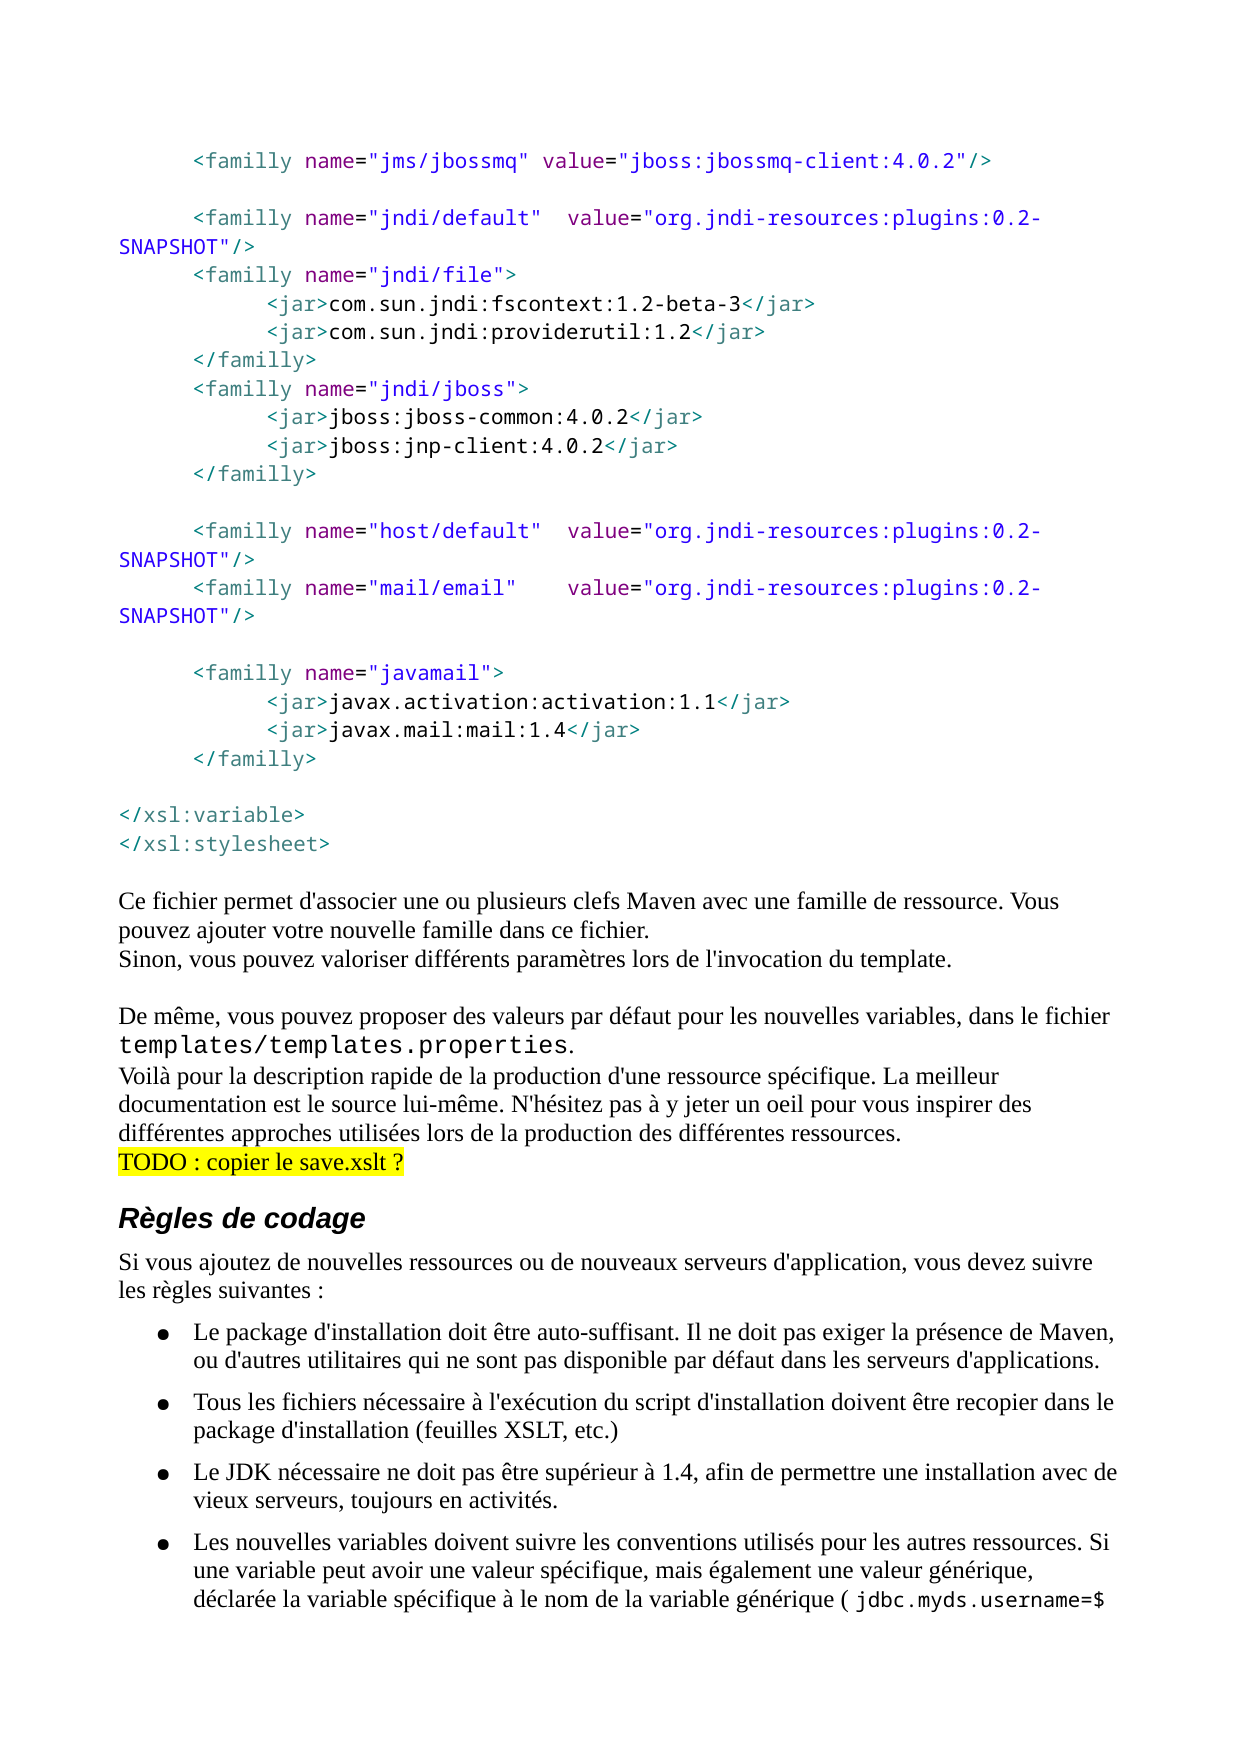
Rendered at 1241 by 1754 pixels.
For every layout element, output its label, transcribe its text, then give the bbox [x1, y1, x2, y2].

text </xsl:stylesheet> [118, 829, 1122, 857]
text Ce fichier permet d'associer une ou plusieurs clefs Maven avec une famille de ressource. Vous pouvez ajouter votre nouvelle famille dans ce fichier. [118, 886, 1122, 944]
text De même, vous pouvez proposer des valeurs par défaut pour les nouvelles variables, dans le fichier templates/templates.properties. [118, 1001, 1122, 1061]
text <jar>com.sun.jndi:fscontext:1.2-beta-3</jar> [118, 289, 1122, 317]
text <jar>javax.activation:activation:1.1</jar> [118, 687, 1122, 715]
text <jar>jboss:jboss-common:4.0.2</jar> [118, 402, 1122, 431]
text <jar>com.sun.jndi:providerutil:1.2</jar> [118, 317, 1122, 346]
list Les nouvelles variables doivent suivre les conventions utilisés pour les autres ressources. Si une variable peut avoir une valeur spécifique, mais également une valeur générique, déclarée la variable spécifique à le nom de la variable générique ( jdbc.myds.username=$ [156, 1527, 1122, 1614]
text <familly name="jms/jbossmq" value="jboss:jbossmq-client:4.0.2"/> [118, 147, 1122, 175]
text <familly name="mail/email" value="org.jndi-resources:plugins:0.2-SNAPSHOT"/> [118, 573, 1122, 630]
text </familly> [118, 346, 1122, 374]
text <familly name="jndi/jboss"> [118, 374, 1122, 402]
text TODO : copier le save.xslt ? [118, 1147, 1122, 1176]
text <familly name="jndi/file"> [118, 260, 1122, 289]
text <jar>jboss:jnp-client:4.0.2</jar> [118, 431, 1122, 459]
text Si vous ajoutez de nouvelles ressources ou de nouveaux serveurs d'application, vous devez suivre les règles suivantes : [118, 1247, 1122, 1304]
text Sinon, vous pouvez valoriser différents paramètres lors de l'invocation du template. [118, 944, 1122, 972]
text <familly name="host/default" value="org.jndi-resources:plugins:0.2-SNAPSHOT"/> [118, 516, 1122, 573]
text <familly name="javamail"> [118, 658, 1122, 687]
text </familly> [118, 744, 1122, 772]
text </xsl:variable> [118, 801, 1122, 829]
subtitle Règles de codage [118, 1201, 1122, 1234]
list Le package d'installation doit être auto-suffisant. Il ne doit pas exiger la présence de Maven, ou d'autres utilitaires qui ne sont pas disponible par défaut dans les serveurs d'applications. [156, 1317, 1122, 1374]
text Voilà pour la description rapide de la production d'une ressource spécifique. La meilleur documentation est le source lui-même. N'hésitez pas à y jeter un oeil pour vous inspirer des différentes approches utilisées lors de la production des différentes ressources. [118, 1061, 1122, 1147]
text <jar>javax.mail:mail:1.4</jar> [118, 715, 1122, 744]
list Le JDK nécessaire ne doit pas être supérieur à 1.4, afin de permettre une installation avec de vieux serveurs, toujours en activités. [156, 1457, 1122, 1514]
text <familly name="jndi/default" value="org.jndi-resources:plugins:0.2-SNAPSHOT"/> [118, 203, 1122, 260]
list Tous les fichiers nécessaire à l'exécution du script d'installation doivent être recopier dans le package d'installation (feuilles XSLT, etc.) [156, 1387, 1122, 1444]
text </familly> [118, 459, 1122, 488]
